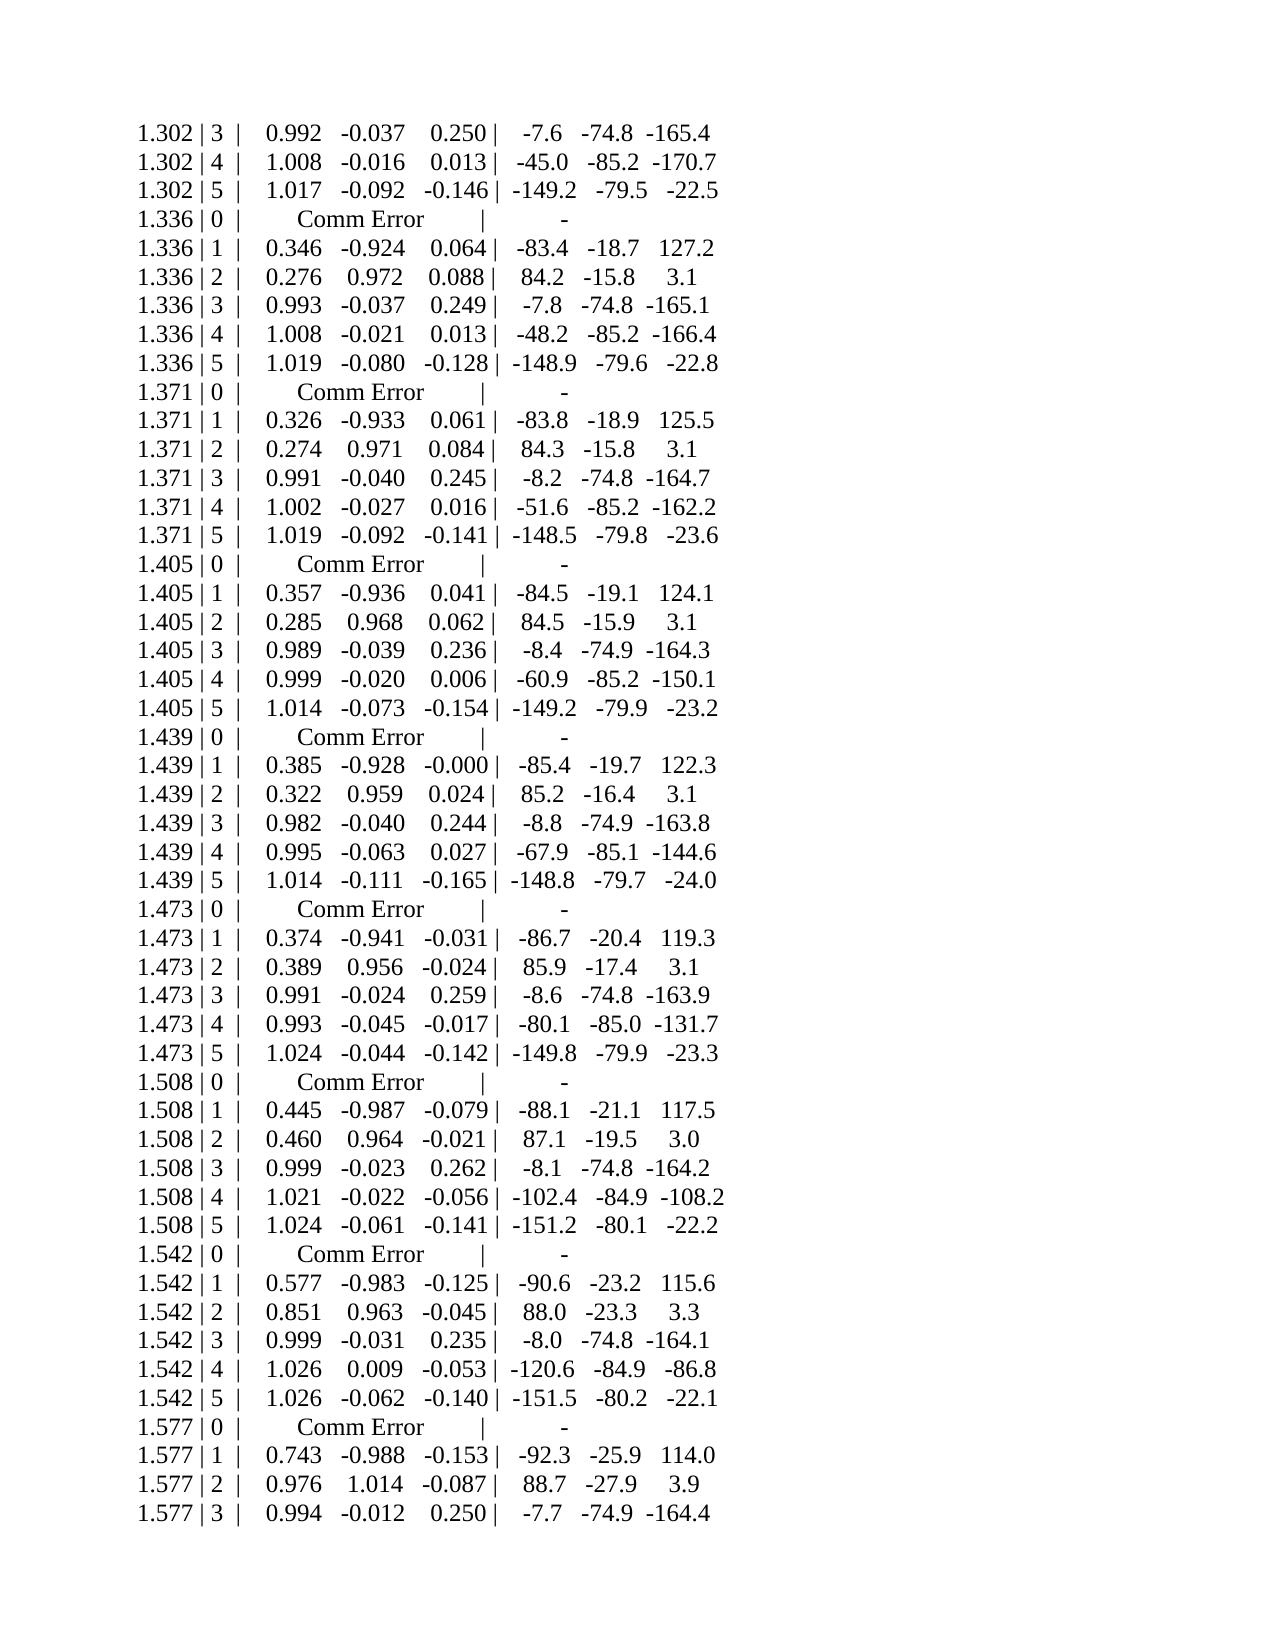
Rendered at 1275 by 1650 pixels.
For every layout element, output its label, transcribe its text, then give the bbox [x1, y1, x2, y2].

text 1.371 | 0 | Comm Error | - [118, 377, 1157, 406]
text 1.508 | 2 | 0.460 0.964 -0.021 | 87.1 -19.5 3.0 [118, 1124, 1157, 1153]
text 1.439 | 1 | 0.385 -0.928 -0.000 | -85.4 -19.7 122.3 [118, 751, 1157, 779]
text 1.405 | 2 | 0.285 0.968 0.062 | 84.5 -15.9 3.1 [118, 607, 1157, 636]
text 1.542 | 1 | 0.577 -0.983 -0.125 | -90.6 -23.2 115.6 [118, 1268, 1157, 1297]
text 1.371 | 3 | 0.991 -0.040 0.245 | -8.2 -74.8 -164.7 [118, 463, 1157, 492]
text 1.542 | 0 | Comm Error | - [118, 1239, 1157, 1268]
text 1.577 | 0 | Comm Error | - [118, 1412, 1157, 1441]
text 1.371 | 2 | 0.274 0.971 0.084 | 84.3 -15.8 3.1 [118, 434, 1157, 463]
text 1.473 | 1 | 0.374 -0.941 -0.031 | -86.7 -20.4 119.3 [118, 923, 1157, 952]
text 1.473 | 4 | 0.993 -0.045 -0.017 | -80.1 -85.0 -131.7 [118, 1009, 1157, 1038]
text 1.405 | 1 | 0.357 -0.936 0.041 | -84.5 -19.1 124.1 [118, 578, 1157, 607]
text 1.439 | 0 | Comm Error | - [118, 722, 1157, 751]
text 1.302 | 4 | 1.008 -0.016 0.013 | -45.0 -85.2 -170.7 [118, 147, 1157, 176]
text 1.405 | 5 | 1.014 -0.073 -0.154 | -149.2 -79.9 -23.2 [118, 693, 1157, 722]
text 1.439 | 4 | 0.995 -0.063 0.027 | -67.9 -85.1 -144.6 [118, 837, 1157, 866]
text 1.336 | 4 | 1.008 -0.021 0.013 | -48.2 -85.2 -166.4 [118, 319, 1157, 348]
text 1.473 | 5 | 1.024 -0.044 -0.142 | -149.8 -79.9 -23.3 [118, 1038, 1157, 1067]
text 1.542 | 3 | 0.999 -0.031 0.235 | -8.0 -74.8 -164.1 [118, 1326, 1157, 1354]
text 1.336 | 2 | 0.276 0.972 0.088 | 84.2 -15.8 3.1 [118, 262, 1157, 291]
text 1.371 | 5 | 1.019 -0.092 -0.141 | -148.5 -79.8 -23.6 [118, 521, 1157, 549]
text 1.302 | 3 | 0.992 -0.037 0.250 | -7.6 -74.8 -165.4 [118, 118, 1157, 147]
text 1.336 | 0 | Comm Error | - [118, 204, 1157, 233]
text 1.577 | 2 | 0.976 1.014 -0.087 | 88.7 -27.9 3.9 [118, 1469, 1157, 1498]
text 1.371 | 1 | 0.326 -0.933 0.061 | -83.8 -18.9 125.5 [118, 406, 1157, 434]
text 1.577 | 3 | 0.994 -0.012 0.250 | -7.7 -74.9 -164.4 [118, 1498, 1157, 1527]
text 1.405 | 0 | Comm Error | - [118, 549, 1157, 578]
text 1.508 | 3 | 0.999 -0.023 0.262 | -8.1 -74.8 -164.2 [118, 1153, 1157, 1182]
text 1.302 | 5 | 1.017 -0.092 -0.146 | -149.2 -79.5 -22.5 [118, 176, 1157, 204]
text 1.405 | 3 | 0.989 -0.039 0.236 | -8.4 -74.9 -164.3 [118, 636, 1157, 664]
text 1.473 | 0 | Comm Error | - [118, 894, 1157, 923]
text 1.371 | 4 | 1.002 -0.027 0.016 | -51.6 -85.2 -162.2 [118, 492, 1157, 521]
text 1.439 | 2 | 0.322 0.959 0.024 | 85.2 -16.4 3.1 [118, 779, 1157, 808]
text 1.508 | 0 | Comm Error | - [118, 1067, 1157, 1096]
text 1.542 | 2 | 0.851 0.963 -0.045 | 88.0 -23.3 3.3 [118, 1297, 1157, 1326]
text 1.439 | 3 | 0.982 -0.040 0.244 | -8.8 -74.9 -163.8 [118, 808, 1157, 837]
text 1.508 | 4 | 1.021 -0.022 -0.056 | -102.4 -84.9 -108.2 [118, 1182, 1157, 1211]
text 1.473 | 2 | 0.389 0.956 -0.024 | 85.9 -17.4 3.1 [118, 952, 1157, 981]
text 1.542 | 4 | 1.026 0.009 -0.053 | -120.6 -84.9 -86.8 [118, 1354, 1157, 1383]
text 1.336 | 1 | 0.346 -0.924 0.064 | -83.4 -18.7 127.2 [118, 233, 1157, 262]
text 1.542 | 5 | 1.026 -0.062 -0.140 | -151.5 -80.2 -22.1 [118, 1383, 1157, 1412]
text 1.577 | 1 | 0.743 -0.988 -0.153 | -92.3 -25.9 114.0 [118, 1441, 1157, 1469]
text 1.405 | 4 | 0.999 -0.020 0.006 | -60.9 -85.2 -150.1 [118, 664, 1157, 693]
text 1.473 | 3 | 0.991 -0.024 0.259 | -8.6 -74.8 -163.9 [118, 981, 1157, 1009]
text 1.508 | 5 | 1.024 -0.061 -0.141 | -151.2 -80.1 -22.2 [118, 1211, 1157, 1239]
text 1.336 | 3 | 0.993 -0.037 0.249 | -7.8 -74.8 -165.1 [118, 291, 1157, 319]
text 1.508 | 1 | 0.445 -0.987 -0.079 | -88.1 -21.1 117.5 [118, 1096, 1157, 1124]
text 1.439 | 5 | 1.014 -0.111 -0.165 | -148.8 -79.7 -24.0 [118, 866, 1157, 894]
text 1.336 | 5 | 1.019 -0.080 -0.128 | -148.9 -79.6 -22.8 [118, 348, 1157, 377]
